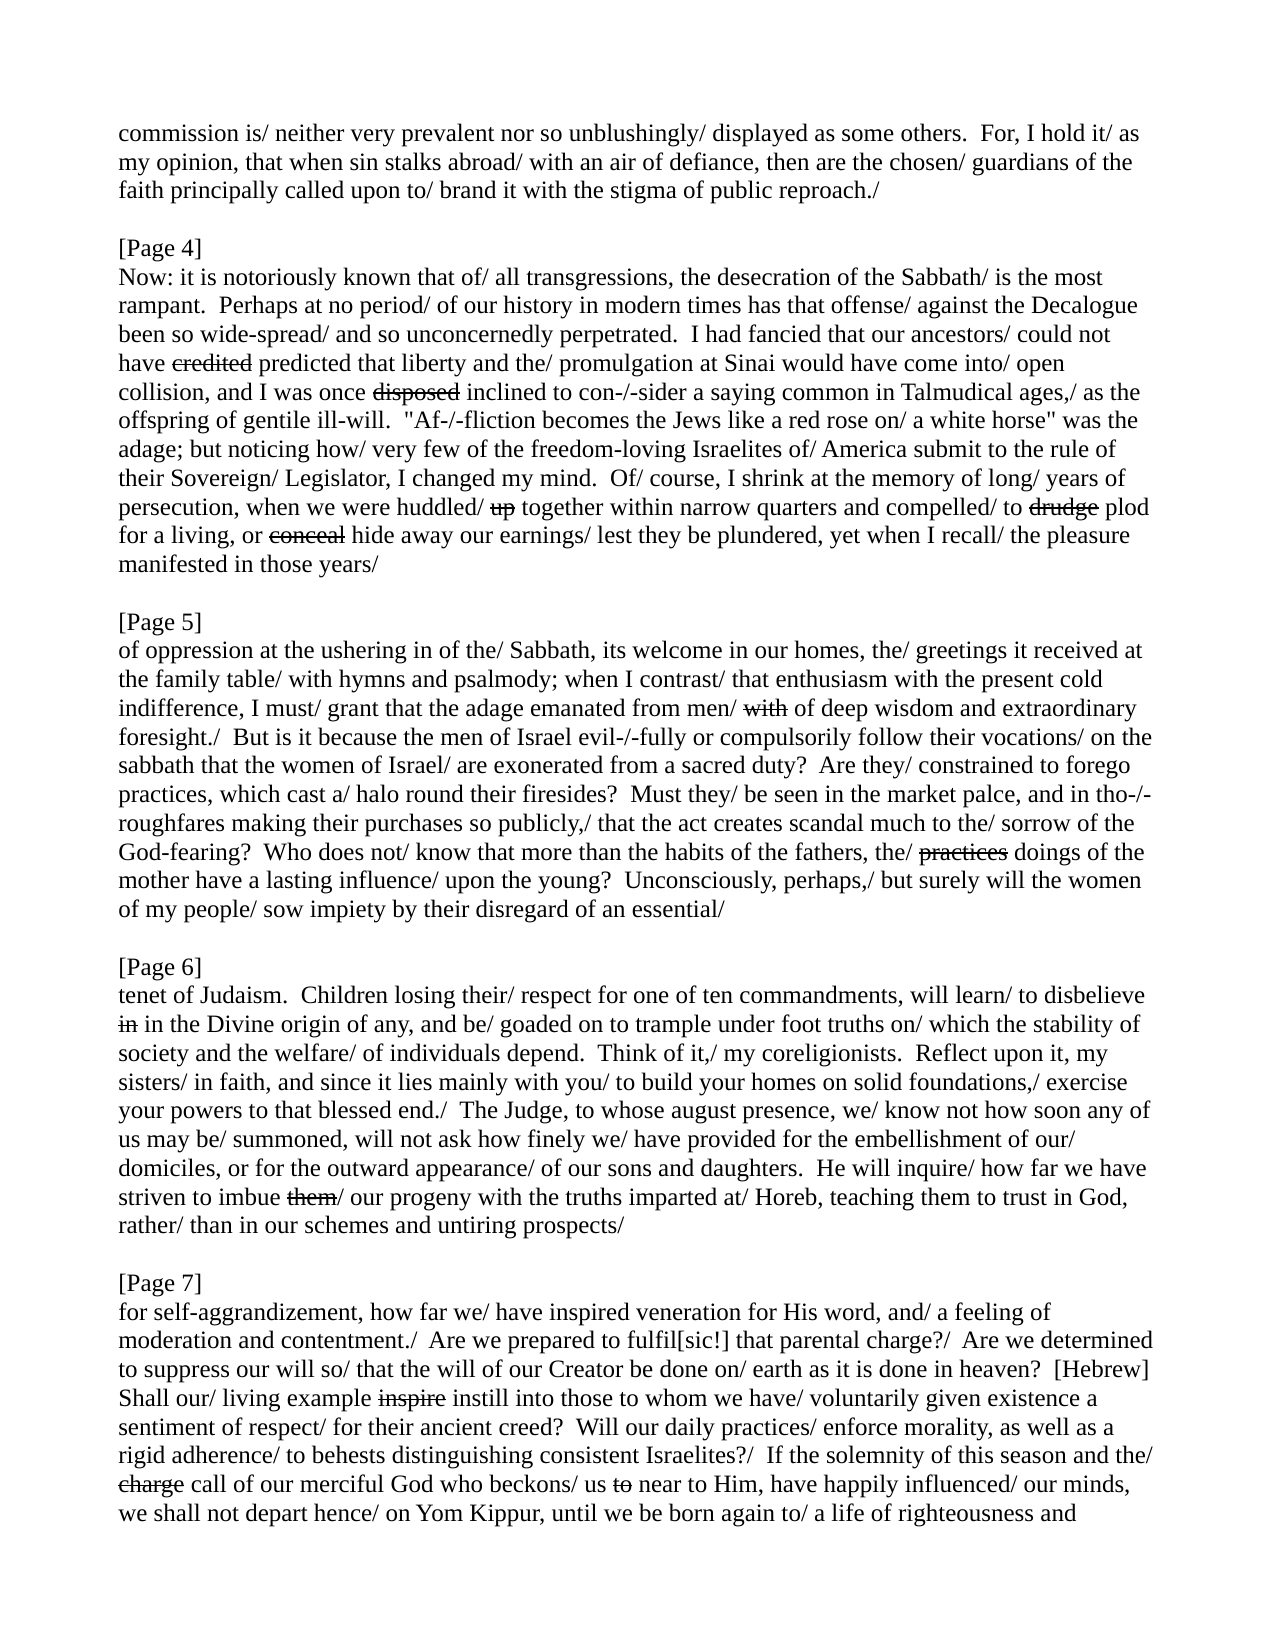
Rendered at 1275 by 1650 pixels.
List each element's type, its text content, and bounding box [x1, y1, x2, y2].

text [Page 4] [118, 233, 1157, 262]
text tenet of Judaism. Children losing their/ respect for one of ten commandments, will learn/ to disbelieve in in the Divine origin of any, and be/ goaded on to trample under foot truths on/ which the stability of society and the welfare/ of individuals depend. Think of it,/ my coreligionists. Reflect upon it, my sisters/ in faith, and since it lies mainly with you/ to build your homes on solid foundations,/ exercise your powers to that blessed end./ The Judge, to whose august presence, we/ know not how soon any of us may be/ summoned, will not ask how finely we/ have provided for the embellishment of our/ domiciles, or for the outward appearance/ of our sons and daughters. He will inquire/ how far we have striven to imbue them/ our progeny with the truths imparted at/ Horeb, teaching them to trust in God, rather/ than in our schemes and untiring prospects/ [118, 981, 1157, 1239]
text for self-aggrandizement, how far we/ have inspired veneration for His word, and/ a feeling of moderation and contentment./ Are we prepared to fulfil[sic!] that parental charge?/ Are we determined to suppress our will so/ that the will of our Creator be done on/ earth as it is done in heaven? [Hebrew] Shall our/ living example inspire instill into those to whom we have/ voluntarily given existence a sentiment of respect/ for their ancient creed? Will our daily practices/ enforce morality, as well as a rigid adherence/ to behests distinguishing consistent Israelites?/ If the solemnity of this season and the/ charge call of our merciful God who beckons/ us to near to Him, have happily influenced/ our minds, we shall not depart hence/ on Yom Kippur, until we be born again to/ a life of righteousness and [118, 1297, 1157, 1527]
text [Page 7] [118, 1268, 1157, 1297]
text [Page 6] [118, 952, 1157, 981]
text commission is/ neither very prevalent nor so unblushingly/ displayed as some others. For, I hold it/ as my opinion, that when sin stalks abroad/ with an air of defiance, then are the chosen/ guardians of the faith principally called upon to/ brand it with the stigma of public reproach./ [118, 118, 1157, 204]
text of oppression at the ushering in of the/ Sabbath, its welcome in our homes, the/ greetings it received at the family table/ with hymns and psalmody; when I contrast/ that enthusiasm with the present cold indifference, I must/ grant that the adage emanated from men/ with of deep wisdom and extraordinary foresight./ But is it because the men of Israel evil-/-fully or compulsorily follow their vocations/ on the sabbath that the women of Israel/ are exonerated from a sacred duty? Are they/ constrained to forego practices, which cast a/ halo round their firesides? Must they/ be seen in the market palce, and in tho-/-roughfares making their purchases so publicly,/ that the act creates scandal much to the/ sorrow of the God-fearing? Who does not/ know that more than the habits of the fathers, the/ practices doings of the mother have a lasting influence/ upon the young? Unconsciously, perhaps,/ but surely will the women of my people/ sow impiety by their disregard of an essential/ [118, 636, 1157, 923]
text [Page 5] [118, 607, 1157, 636]
text Now: it is notoriously known that of/ all transgressions, the desecration of the Sabbath/ is the most rampant. Perhaps at no period/ of our history in modern times has that offense/ against the Decalogue been so wide-spread/ and so unconcernedly perpetrated. I had fancied that our ancestors/ could not have credited predicted that liberty and the/ promulgation at Sinai would have come into/ open collision, and I was once disposed inclined to con-/-sider a saying common in Talmudical ages,/ as the offspring of gentile ill-will. "Af-/-fliction becomes the Jews like a red rose on/ a white horse" was the adage; but noticing how/ very few of the freedom-loving Israelites of/ America submit to the rule of their Sovereign/ Legislator, I changed my mind. Of/ course, I shrink at the memory of long/ years of persecution, when we were huddled/ up together within narrow quarters and compelled/ to drudge plod for a living, or conceal hide away our earnings/ lest they be plundered, yet when I recall/ the pleasure manifested in those years/ [118, 262, 1157, 578]
